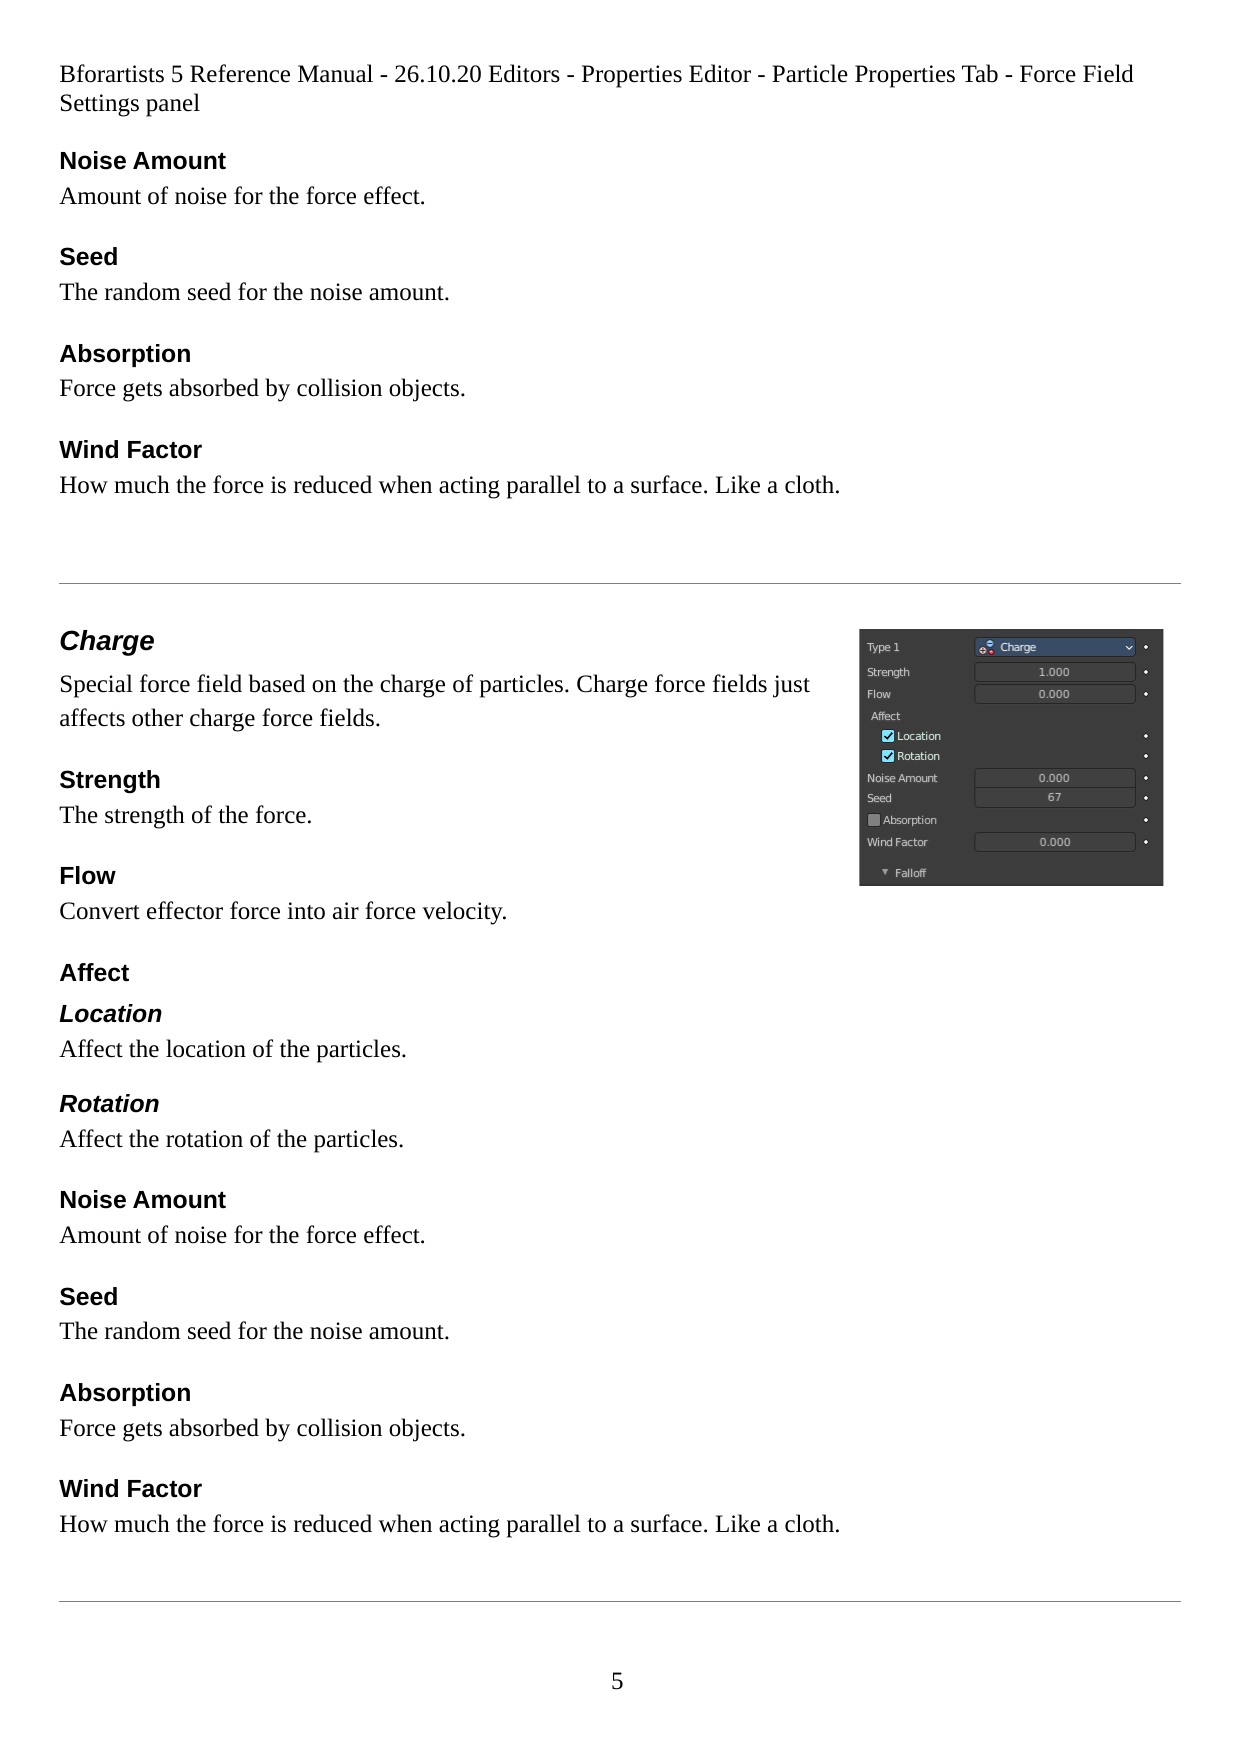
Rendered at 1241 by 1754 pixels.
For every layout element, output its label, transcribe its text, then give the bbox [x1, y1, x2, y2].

picture [859, 629, 1164, 886]
text The random seed for the noise amount. [59, 1316, 1181, 1345]
text Amount of noise for the force effect. [59, 181, 1181, 209]
text The random seed for the noise amount. [59, 277, 1181, 306]
subtitle Wind Factor [59, 1474, 1181, 1503]
subtitle Strength [59, 765, 859, 794]
text Affect the rotation of the particles. [59, 1124, 1181, 1152]
subtitle Seed [59, 1282, 1181, 1310]
subtitle Wind Factor [59, 435, 1181, 464]
text How much the force is reduced when acting parallel to a surface. Like a cloth. [59, 1509, 1181, 1538]
subtitle Seed [59, 242, 1181, 271]
subtitle Flow [59, 861, 1181, 890]
text Convert effector force into air force velocity. [59, 896, 1181, 925]
subtitle Rotation [59, 1089, 1181, 1117]
text The strength of the force. [59, 800, 859, 829]
subtitle Location [59, 999, 1181, 1027]
text Force gets absorbed by collision objects. [59, 373, 1181, 402]
text Affect the location of the particles. [59, 1034, 1181, 1062]
subtitle [1164, 765, 1181, 794]
text Special force field based on the charge of particles. Charge force fields just affects other charge force fields. [59, 669, 859, 732]
subtitle Charge [59, 625, 1181, 657]
text How much the force is reduced when acting parallel to a surface. Like a cloth. [59, 470, 1181, 499]
text Amount of noise for the force effect. [59, 1220, 1181, 1249]
subtitle Absorption [59, 1378, 1181, 1407]
subtitle Absorption [59, 339, 1181, 367]
subtitle Noise Amount [59, 146, 1181, 174]
text Force gets absorbed by collision objects. [59, 1413, 1181, 1442]
subtitle Affect [59, 958, 1181, 986]
subtitle Noise Amount [59, 1185, 1181, 1214]
